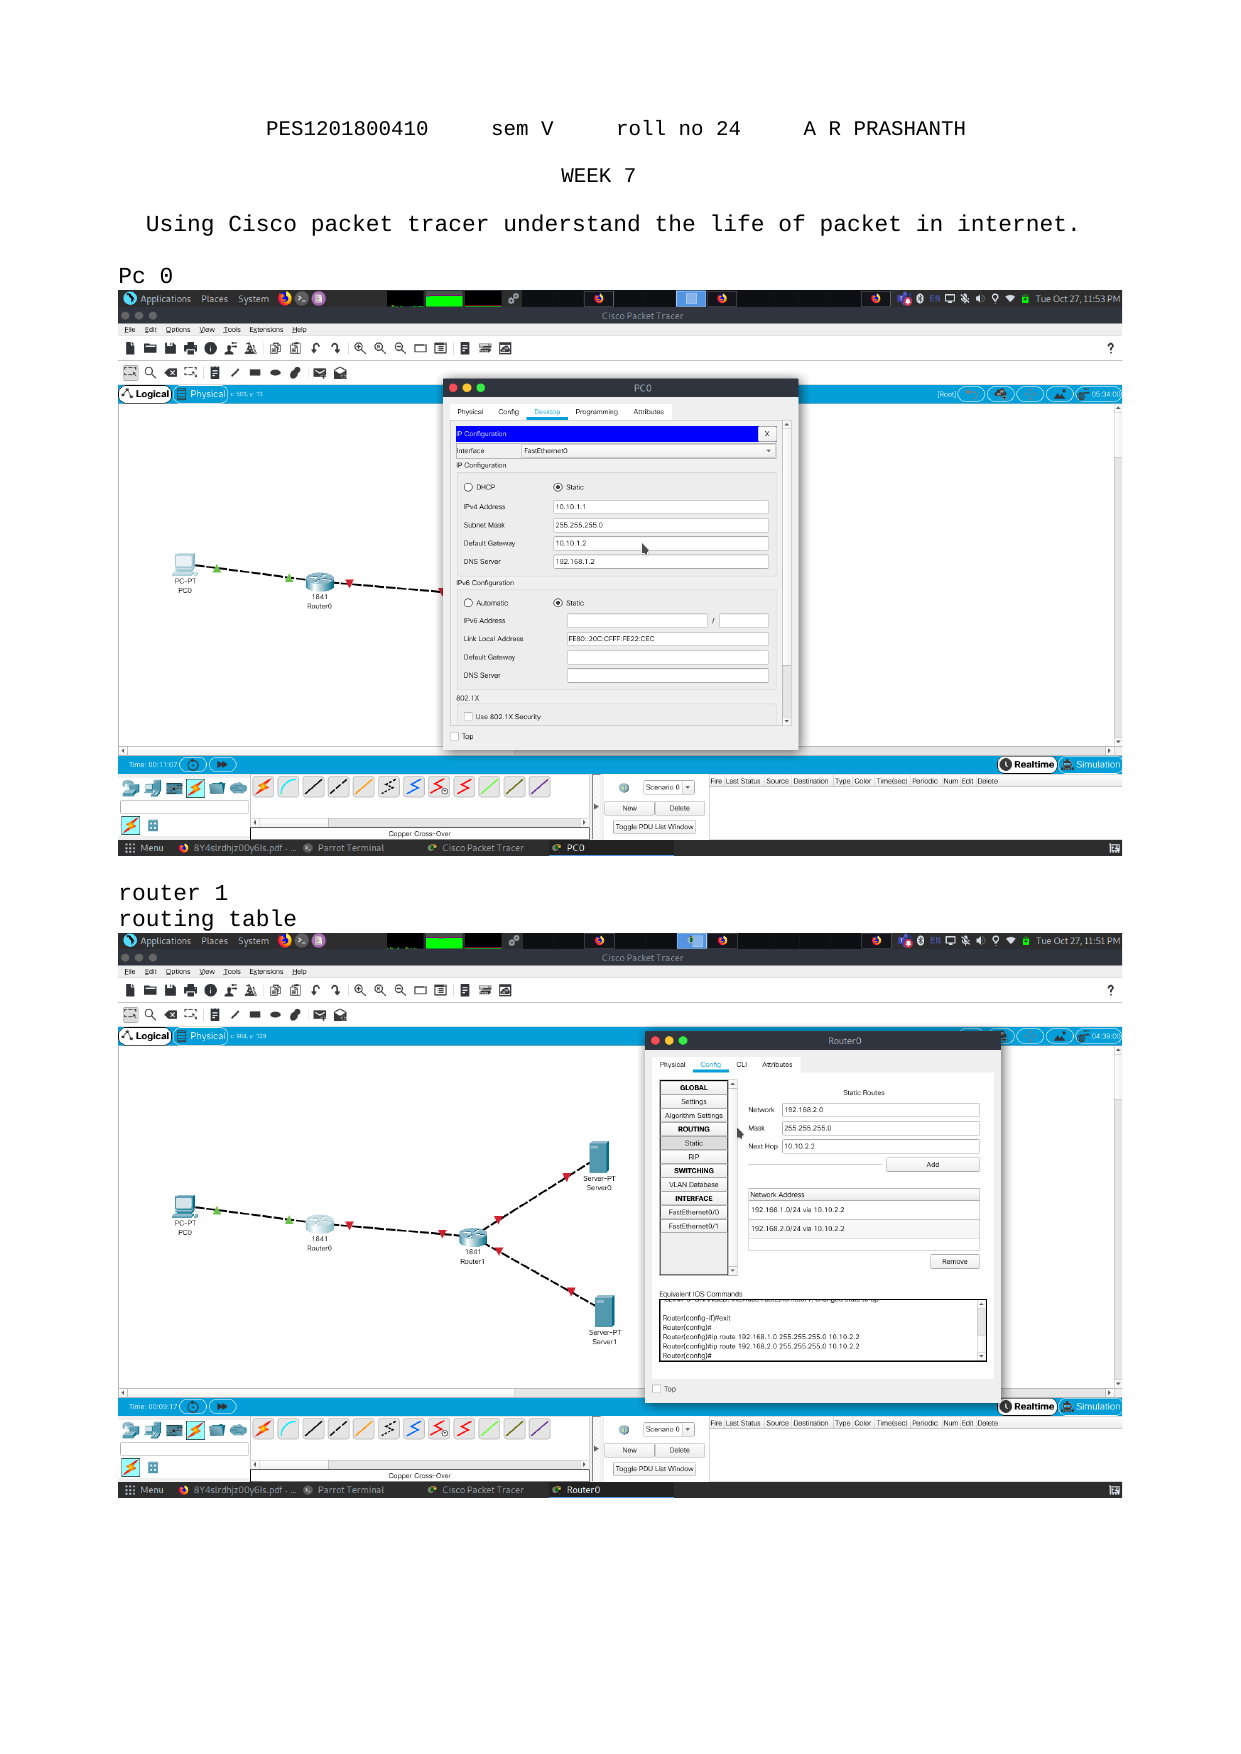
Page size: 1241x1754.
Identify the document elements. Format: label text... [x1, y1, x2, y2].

picture [118, 933, 1123, 1498]
text WEEK 7 [118, 165, 1122, 189]
picture [1062, 760, 1073, 769]
picture [1062, 1402, 1073, 1411]
text router 1 [118, 881, 1122, 907]
picture [996, 389, 1006, 399]
text routing table [118, 907, 1122, 933]
text Pc 0 [118, 264, 1122, 290]
picture [118, 290, 1123, 856]
text PES1201800410 sem V roll no 24 A R PRASHANTH [118, 118, 1122, 142]
text Using Cisco packet tracer understand the life of packet in internet. [118, 213, 1122, 239]
